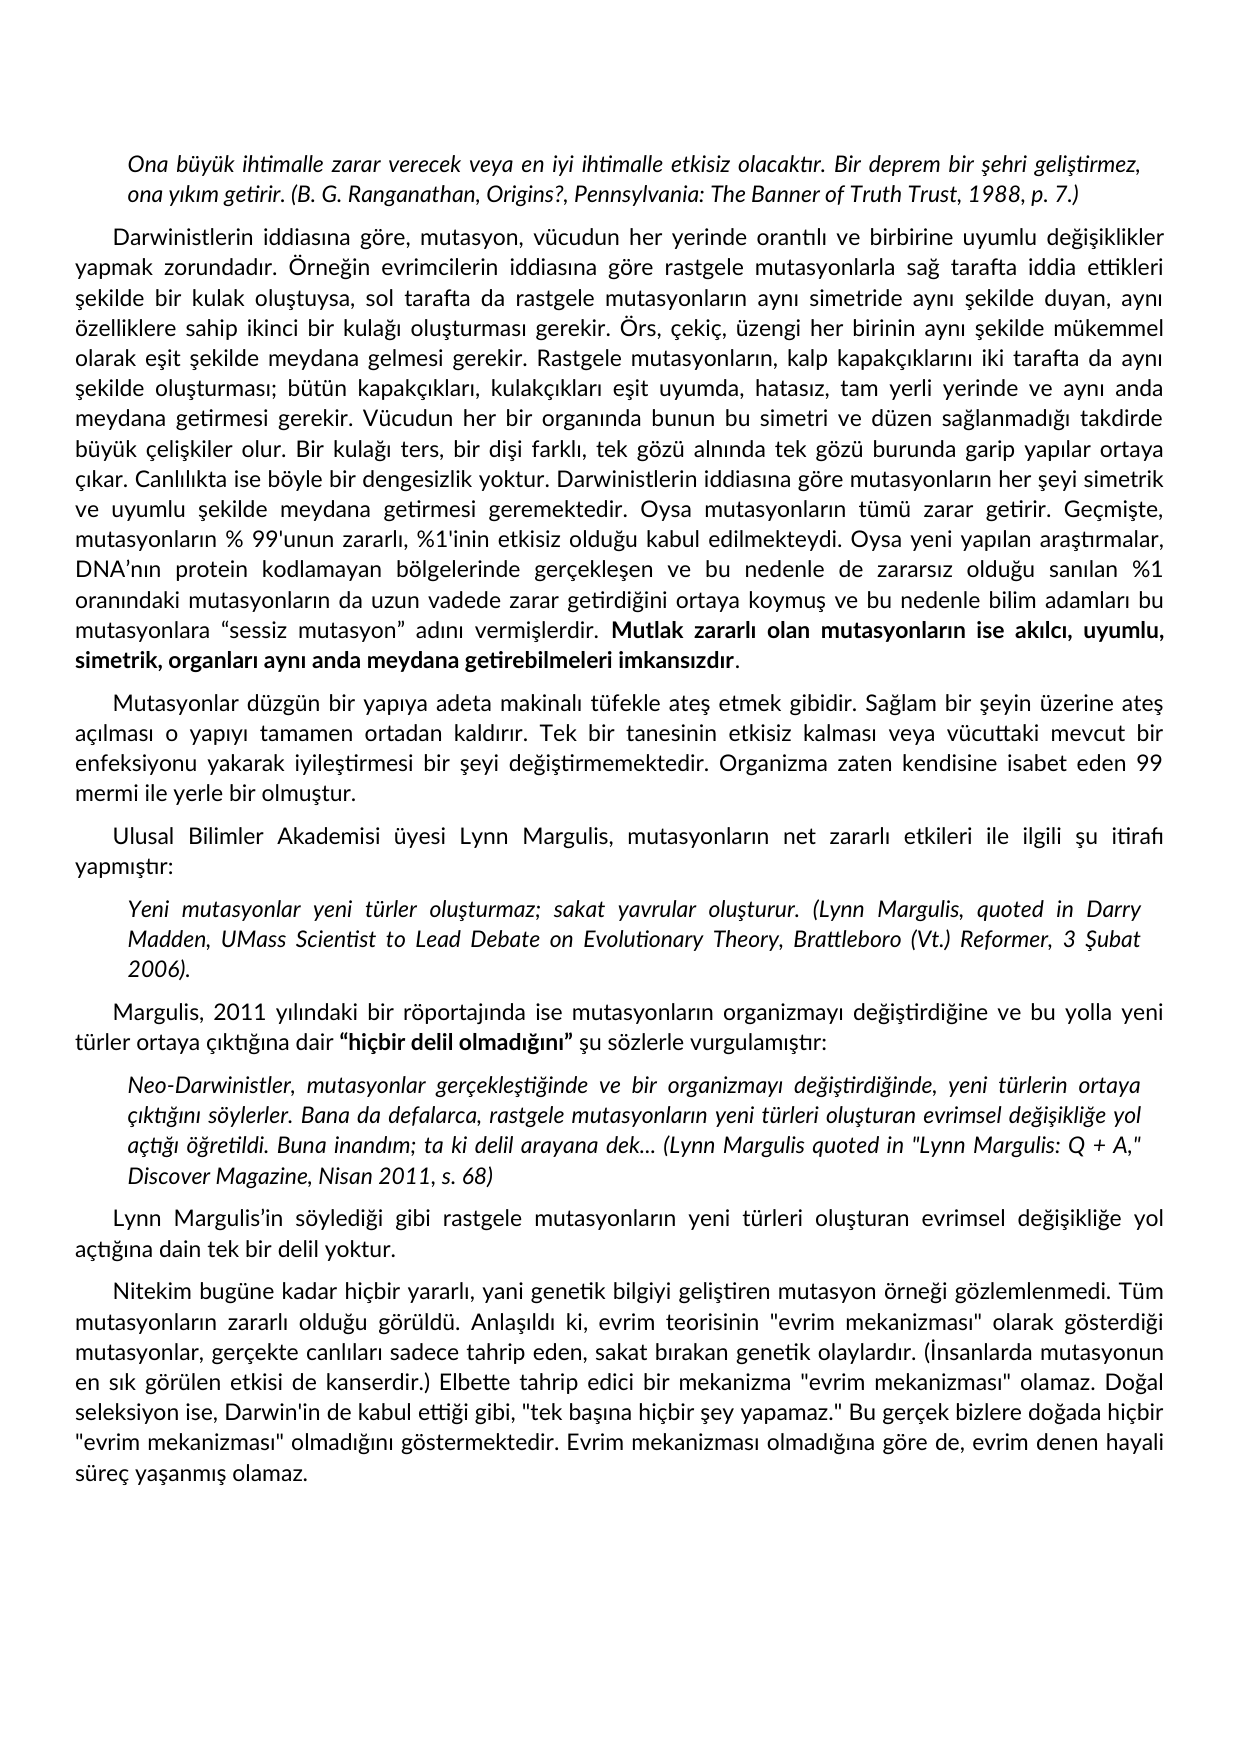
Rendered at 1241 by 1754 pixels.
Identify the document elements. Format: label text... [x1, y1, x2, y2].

text Yeni mutasyonlar yeni türler oluşturmaz; sakat yavrular oluşturur. (Lynn Margulis, quoted in Darry Madden, UMass Scientist to Lead Debate on Evolutionary Theory, Brattleboro (Vt.) Reformer, 3 Şubat 2006). [127, 895, 1143, 983]
text Nitekim bugüne kadar hiçbir yararlı, yani genetik bilgiyi geliştiren mutasyon örneği gözlemlenmedi. Tüm mutasyonların zararlı olduğu görüldü. Anlaşıldı ki, evrim teorisinin "evrim mekanizması" olarak gösterdiği mutasyonlar, gerçekte canlıları sadece tahrip eden, sakat bırakan genetik olaylardır. (İnsanlarda mutasyonun en sık görülen etkisi de kanserdir.) Elbette tahrip edici bir mekanizma "evrim mekanizması" olamaz. Doğal seleksiyon ise, Darwin'in de kabul ettiği gibi, "tek başına hiçbir şey yapamaz." Bu gerçek bizlere doğada hiçbir "evrim mekanizması" olmadığını göstermektedir. Evrim mekanizması olmadığına göre de, evrim denen hayali süreç yaşanmış olamaz. [75, 1277, 1165, 1486]
text Margulis, 2011 yılındaki bir röportajında ise mutasyonların organizmayı değiştirdiğine ve bu yolla yeni türler ortaya çıktığına dair “hiçbir delil olmadığını” şu sözlerle vurgulamıştır: [75, 998, 1165, 1056]
text Ona büyük ihtimalle zarar verecek veya en iyi ihtimalle etkisiz olacaktır. Bir deprem bir şehri geliştirmez, ona yıkım getirir. (B. G. Ranganathan, Origins?, Pennsylvania: The Banner of Truth Trust, 1988, p. 7.) [127, 150, 1143, 208]
text Lynn Margulis’in söylediği gibi rastgele mutasyonların yeni türleri oluşturan evrimsel değişikliğe yol açtığına dain tek bir delil yoktur. [75, 1204, 1165, 1262]
text Neo-Darwinistler, mutasyonlar gerçekleştiğinde ve bir organizmayı değiştirdiğinde, yeni türlerin ortaya çıktığını söylerler. Bana da defalarca, rastgele mutasyonların yeni türleri oluşturan evrimsel değişikliğe yol açtığı öğretildi. Buna inandım; ta ki delil arayana dek... (Lynn Margulis quoted in "Lynn Margulis: Q + A," Discover Magazine, Nisan 2011, s. 68) [127, 1071, 1143, 1189]
text Mutasyonlar düzgün bir yapıya adeta makinalı tüfekle ateş etmek gibidir. Sağlam bir şeyin üzerine ateş açılması o yapıyı tamamen ortadan kaldırır. Tek bir tanesinin etkisiz kalması veya vücuttaki mevcut bir enfeksiyonu yakarak iyileştirmesi bir şeyi değiştirmemektedir. Organizma zaten kendisine isabet eden 99 mermi ile yerle bir olmuştur. [75, 688, 1165, 807]
text Ulusal Bilimler Akademisi üyesi Lynn Margulis, mutasyonların net zararlı etkileri ile ilgili şu itirafı yapmıştır: [75, 822, 1165, 879]
text Darwinistlerin iddiasına göre, mutasyon, vücudun her yerinde orantılı ve birbirine uyumlu değişiklikler yapmak zorundadır. Örneğin evrimcilerin iddiasına göre rastgele mutasyonlarla sağ tarafta iddia ettikleri şekilde bir kulak oluştuysa, sol tarafta da rastgele mutasyonların aynı simetride aynı şekilde duyan, aynı özelliklere sahip ikinci bir kulağı oluşturması gerekir. Örs, çekiç, üzengi her birinin aynı şekilde mükemmel olarak eşit şekilde meydana gelmesi gerekir. Rastgele mutasyonların, kalp kapakçıklarını iki tarafta da aynı şekilde oluşturması; bütün kapakçıkları, kulakçıkları eşit uyumda, hatasız, tam yerli yerinde ve aynı anda meydana getirmesi gerekir. Vücudun her bir organında bunun bu simetri ve düzen sağlanmadığı takdirde büyük çelişkiler olur. Bir kulağı ters, bir dişi farklı, tek gözü alnında tek gözü burunda garip yapılar ortaya çıkar. Canlılıkta ise böyle bir dengesizlik yoktur. Darwinistlerin iddiasına göre mutasyonların her şeyi simetrik ve uyumlu şekilde meydana getirmesi geremektedir. Oysa mutasyonların tümü zarar getirir. Geçmişte, mutasyonların % 99'unun zararlı, %1'inin etkisiz olduğu kabul edilmekteydi. Oysa yeni yapılan araştırmalar, DNA’nın protein kodlamayan bölgelerinde gerçekleşen ve bu nedenle de zararsız olduğu sanılan %1 oranındaki mutasyonların da uzun vadede zarar getirdiğini ortaya koymuş ve bu nedenle bilim adamları bu mutasyonlara “sessiz mutasyon” adını vermişlerdir. Mutlak zararlı olan mutasyonların ise akılcı, uyumlu, simetrik, organları aynı anda meydana getirebilmeleri imkansızdır. [75, 223, 1165, 673]
